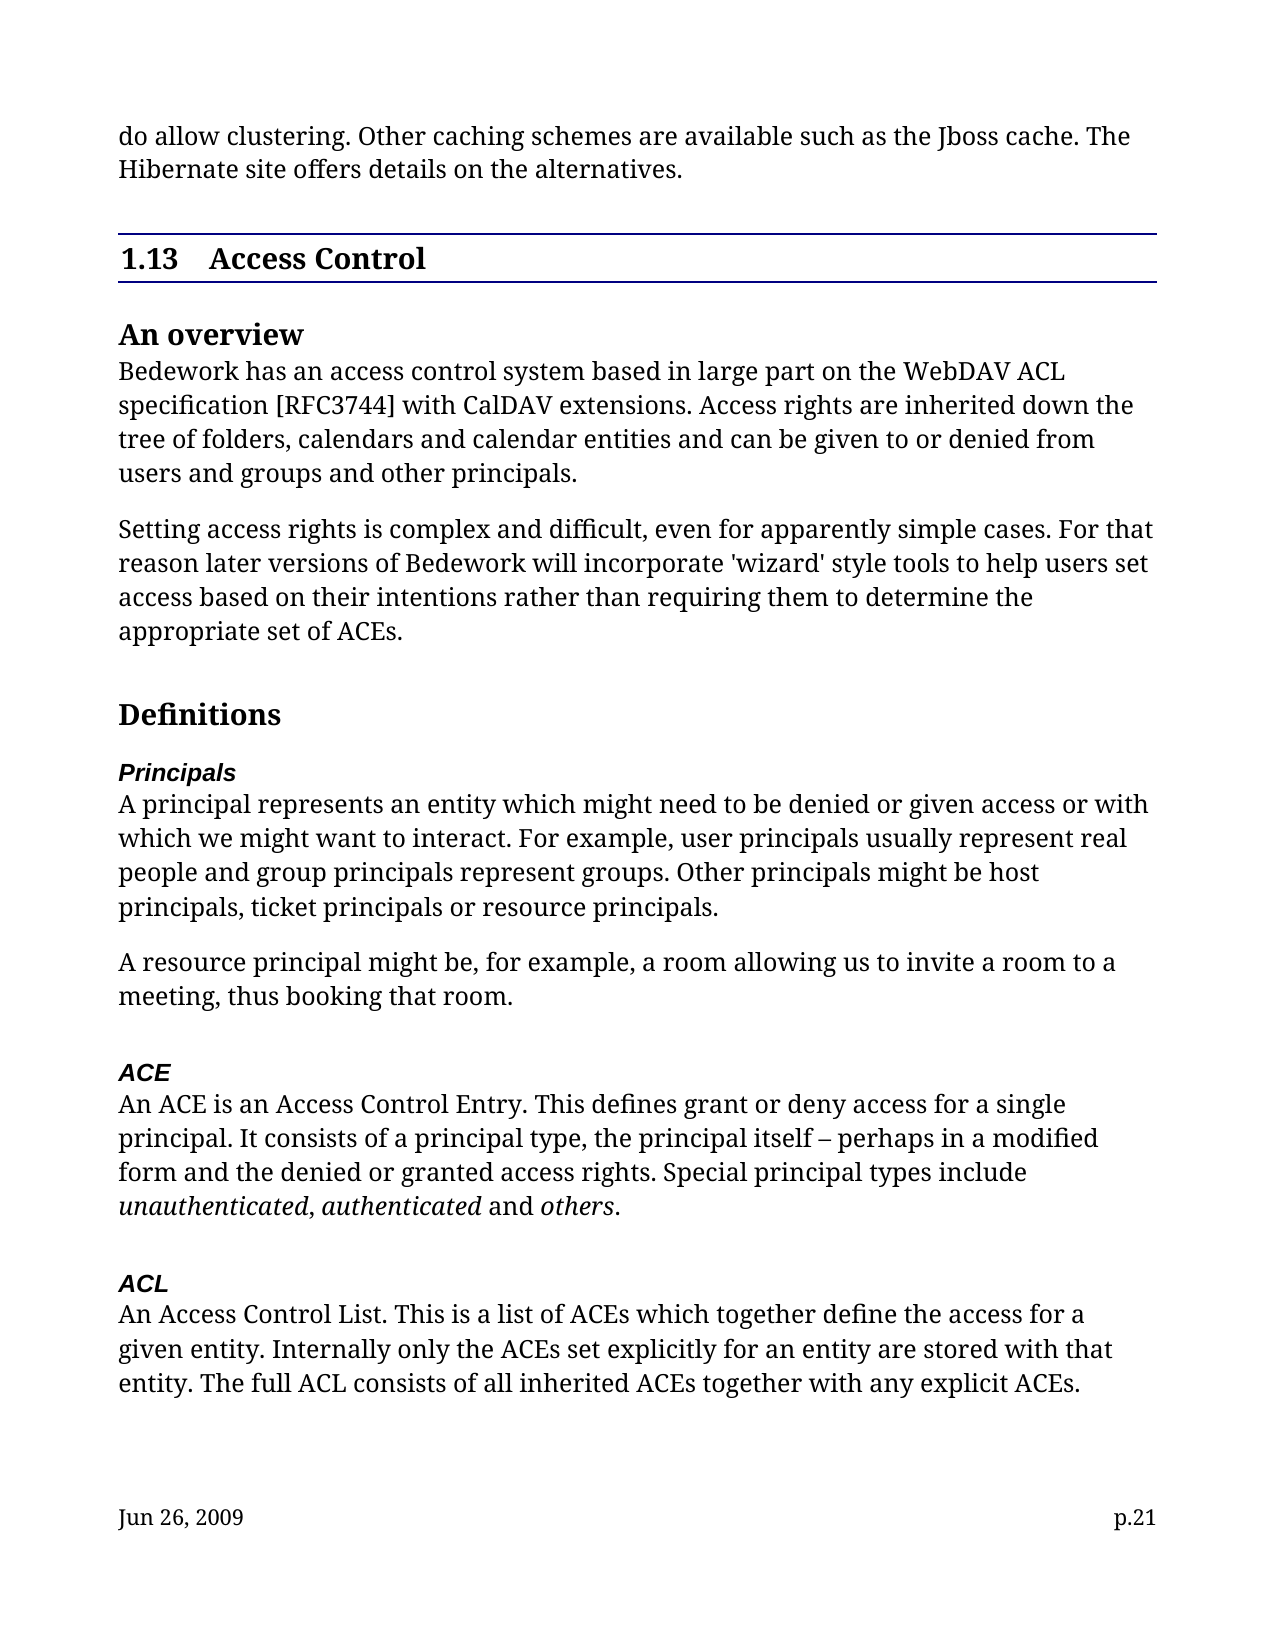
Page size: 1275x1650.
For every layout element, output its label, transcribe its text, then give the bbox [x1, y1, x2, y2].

text do allow clustering. Other caching schemes are available such as the Jboss cache. The Hibernate site offers details on the alternatives. [118, 118, 1157, 186]
subtitle Definitions [118, 694, 1157, 734]
text An Access Control List. This is a list of ACEs which together define the access for a given entity. Internally only the ACEs set explicitly for an entity are stored with that entity. The full ACL consists of all inherited ACEs together with any explicit ACEs. [118, 1297, 1157, 1399]
subtitle ACE [118, 1059, 1157, 1087]
text Bedework has an access control system based in large part on the WebDAV ACL specification [RFC3744] with CalDAV extensions. Access rights are inherited down the tree of folders, calendars and calendar entities and can be given to or denied from users and groups and other principals. [118, 354, 1157, 490]
subtitle Principals [118, 759, 1157, 787]
text A resource principal might be, for example, a room allowing us to invite a room to a meeting, thus booking that room. [118, 944, 1157, 1012]
text A principal represents an entity which might need to be denied or given access or with which we might want to interact. For example, user principals usually represent real people and group principals represent groups. Other principals might be host principals, ticket principals or resource principals. [118, 787, 1157, 923]
subtitle ACL [118, 1269, 1157, 1297]
subtitle Access Control [118, 235, 1157, 281]
text An ACE is an Access Control Entry. This defines grant or deny access for a single principal. It consists of a principal type, the principal itself – perhaps in a modified form and the denied or granted access rights. Special principal types include unauthenticated, authenticated and others. [118, 1087, 1157, 1223]
subtitle An overview [118, 314, 1157, 354]
text Setting access rights is complex and difficult, even for apparently simple cases. For that reason later versions of Bedework will incorporate 'wizard' style tools to help users set access based on their intentions rather than requiring them to determine the appropriate set of ACEs. [118, 511, 1157, 647]
